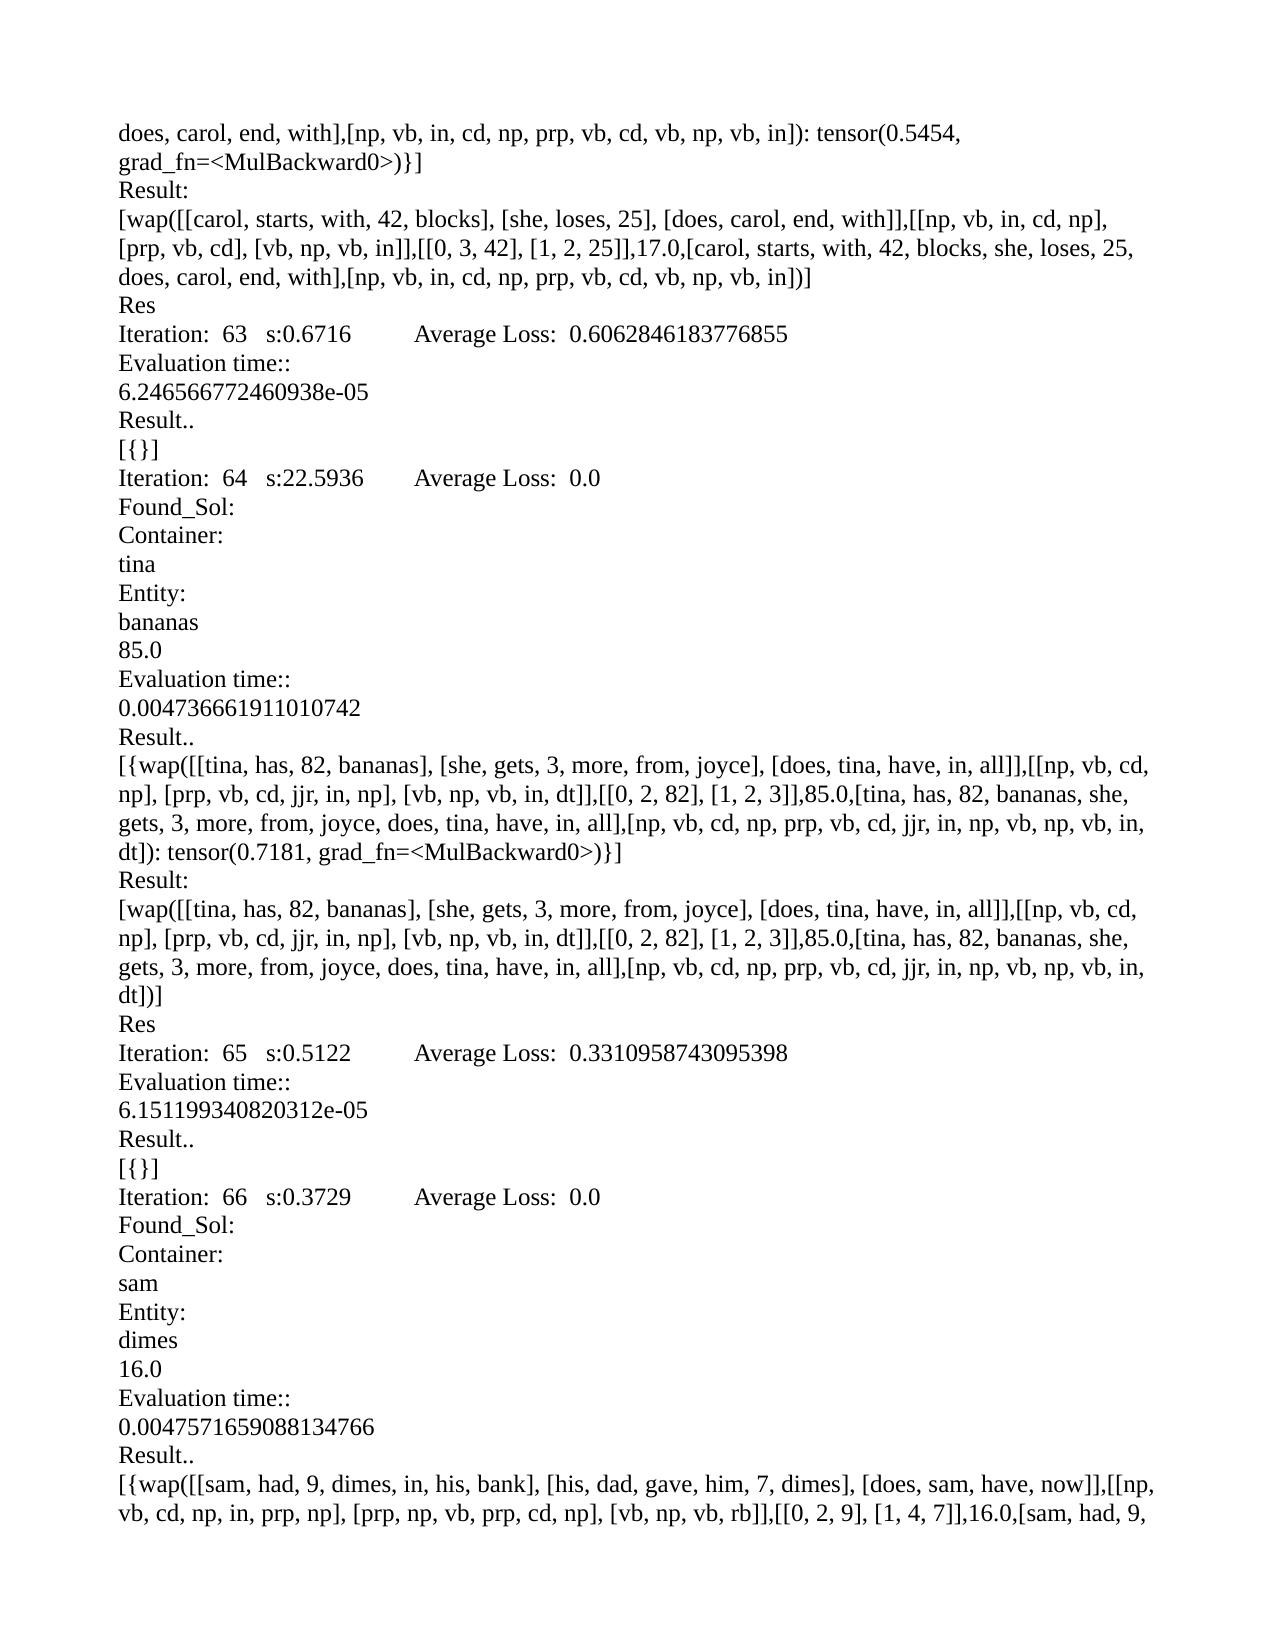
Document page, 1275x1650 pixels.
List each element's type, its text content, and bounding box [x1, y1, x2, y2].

text bananas [118, 607, 1157, 636]
text does, carol, end, with],[np, vb, in, cd, np, prp, vb, cd, vb, np, vb, in]): tensor(0.5454, grad_fn=<MulBackward0>)}] [118, 118, 1157, 176]
text sam [118, 1268, 1157, 1297]
text 0.004736661911010742 [118, 693, 1157, 722]
text 6.151199340820312e-05 [118, 1096, 1157, 1124]
text Iteration: 63 s:0.6716 Average Loss: 0.6062846183776855 [118, 319, 1157, 348]
text Result: [118, 866, 1157, 894]
text [{wap([[sam, had, 9, dimes, in, his, bank], [his, dad, gave, him, 7, dimes], [does, sam, have, now]],[[np, vb, cd, np, in, prp, np], [prp, np, vb, prp, cd, np], [vb, np, vb, rb]],[[0, 2, 9], [1, 4, 7]],16.0,[sam, had, 9, [118, 1469, 1157, 1527]
text Iteration: 64 s:22.5936 Average Loss: 0.0 [118, 463, 1157, 492]
text [{wap([[tina, has, 82, bananas], [she, gets, 3, more, from, joyce], [does, tina, have, in, all]],[[np, vb, cd, np], [prp, vb, cd, jjr, in, np], [vb, np, vb, in, dt]],[[0, 2, 82], [1, 2, 3]],85.0,[tina, has, 82, bananas, she, gets, 3, more, from, joyce, does, tina, have, in, all],[np, vb, cd, np, prp, vb, cd, jjr, in, np, vb, np, vb, in, dt]): tensor(0.7181, grad_fn=<MulBackward0>)}] [118, 751, 1157, 866]
text Entity: [118, 578, 1157, 607]
text Evaluation time:: [118, 1383, 1157, 1412]
text 0.0047571659088134766 [118, 1412, 1157, 1441]
text Found_Sol: [118, 1211, 1157, 1239]
text 6.246566772460938e-05 [118, 377, 1157, 406]
text Result.. [118, 406, 1157, 434]
text [{}] [118, 1153, 1157, 1182]
text Evaluation time:: [118, 1067, 1157, 1096]
text Res [118, 1009, 1157, 1038]
text Entity: [118, 1297, 1157, 1326]
text Iteration: 66 s:0.3729 Average Loss: 0.0 [118, 1182, 1157, 1211]
text dimes [118, 1326, 1157, 1354]
text Evaluation time:: [118, 664, 1157, 693]
text [wap([[tina, has, 82, bananas], [she, gets, 3, more, from, joyce], [does, tina, have, in, all]],[[np, vb, cd, np], [prp, vb, cd, jjr, in, np], [vb, np, vb, in, dt]],[[0, 2, 82], [1, 2, 3]],85.0,[tina, has, 82, bananas, she, gets, 3, more, from, joyce, does, tina, have, in, all],[np, vb, cd, np, prp, vb, cd, jjr, in, np, vb, np, vb, in, dt])] [118, 894, 1157, 1009]
text Result: [118, 176, 1157, 204]
text 85.0 [118, 636, 1157, 664]
text Container: [118, 521, 1157, 549]
text Result.. [118, 1124, 1157, 1153]
text Evaluation time:: [118, 348, 1157, 377]
text 16.0 [118, 1354, 1157, 1383]
text [{}] [118, 434, 1157, 463]
text tina [118, 549, 1157, 578]
text Result.. [118, 1441, 1157, 1469]
text Result.. [118, 722, 1157, 751]
text Res [118, 291, 1157, 319]
text Found_Sol: [118, 492, 1157, 521]
text Iteration: 65 s:0.5122 Average Loss: 0.3310958743095398 [118, 1038, 1157, 1067]
text [wap([[carol, starts, with, 42, blocks], [she, loses, 25], [does, carol, end, with]],[[np, vb, in, cd, np], [prp, vb, cd], [vb, np, vb, in]],[[0, 3, 42], [1, 2, 25]],17.0,[carol, starts, with, 42, blocks, she, loses, 25, does, carol, end, with],[np, vb, in, cd, np, prp, vb, cd, vb, np, vb, in])] [118, 204, 1157, 291]
text Container: [118, 1239, 1157, 1268]
